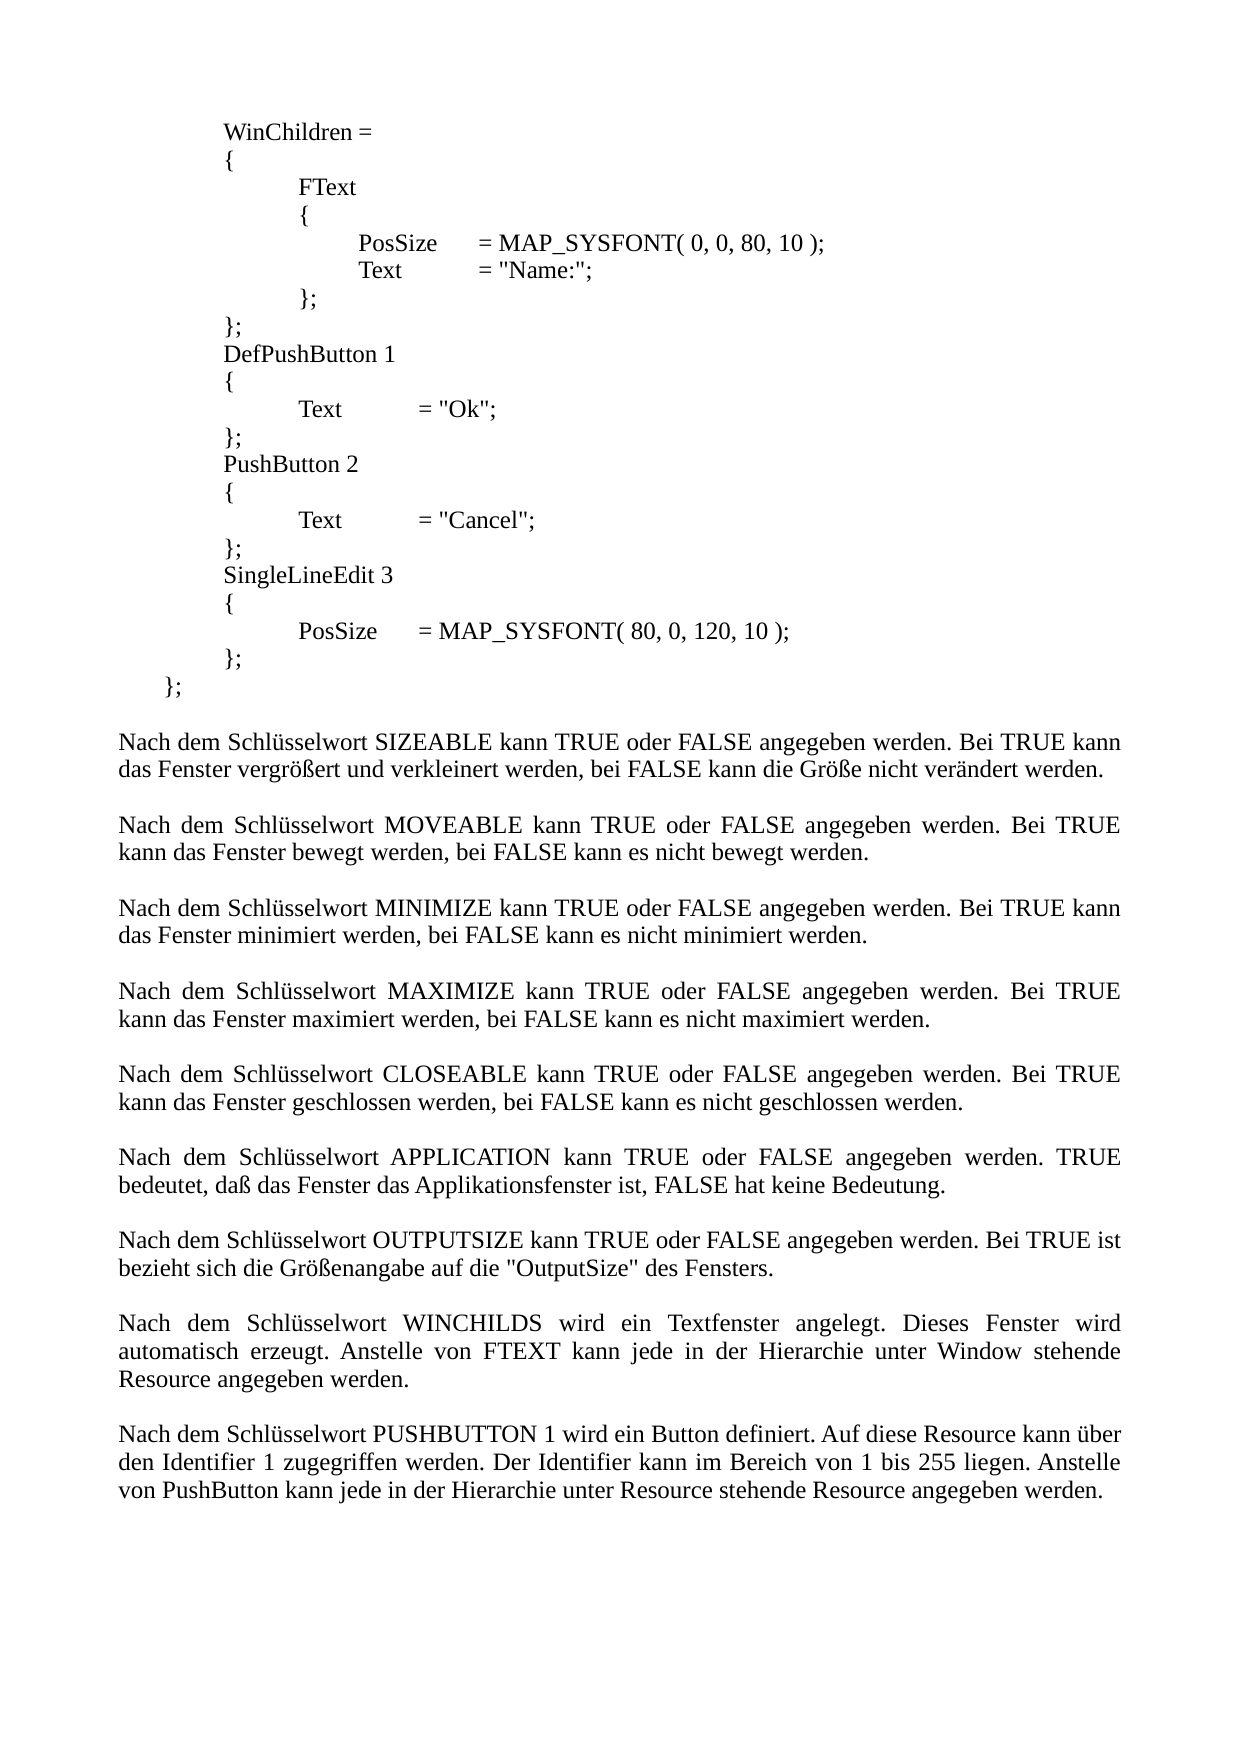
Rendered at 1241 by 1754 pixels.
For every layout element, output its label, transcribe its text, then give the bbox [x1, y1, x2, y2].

list DefPushButton 1 [118, 340, 1122, 367]
list Text = "Cancel"; [118, 506, 1122, 534]
list }; [118, 423, 1122, 451]
list Text = "Ok"; [118, 395, 1122, 423]
list }; [118, 672, 1122, 700]
list PosSize = MAP_SYSFONT( 80, 0, 120, 10 ); [118, 617, 1122, 644]
list }; [118, 644, 1122, 672]
list PushButton 2 [118, 451, 1122, 478]
list PosSize = MAP_SYSFONT( 0, 0, 80, 10 ); [118, 229, 1122, 257]
list { [118, 478, 1122, 506]
text Nach dem Schlüsselwort WINCHILDS wird ein Textfenster angelegt. Dieses Fenster wird automatisch erzeugt. Anstelle von FTEXT kann jede in der Hierarchie unter Window stehende Resource angegeben werden. [118, 1309, 1122, 1393]
text Nach dem Schlüsselwort PUSHBUTTON 1 wird ein Button definiert. Auf diese Resource kann über den Identifier 1 zugegriffen werden. Der Identifier kann im Bereich von 1 bis 255 liegen. Anstelle von PushButton kann jede in der Hierarchie unter Resource stehende Resource angegeben werden. [118, 1420, 1122, 1503]
list Text = "Name:"; [118, 257, 1122, 284]
text Nach dem Schlüsselwort SIZEABLE kann TRUE oder FALSE angegeben werden. Bei TRUE kann das Fenster vergrößert und verkleinert werden, bei FALSE kann die Größe nicht verändert werden. [118, 728, 1122, 783]
text Nach dem Schlüsselwort OUTPUTSIZE kann TRUE oder FALSE angegeben werden. Bei TRUE ist bezieht sich die Größenangabe auf die "OutputSize" des Fensters. [118, 1226, 1122, 1282]
text Nach dem Schlüsselwort MAXIMIZE kann TRUE oder FALSE angegeben werden. Bei TRUE kann das Fenster maximiert werden, bei FALSE kann es nicht maximiert werden. [118, 977, 1122, 1032]
text Nach dem Schlüsselwort MOVEABLE kann TRUE oder FALSE angegeben werden. Bei TRUE kann das Fenster bewegt werden, bei FALSE kann es nicht bewegt werden. [118, 811, 1122, 866]
list FText [118, 173, 1122, 201]
list { [118, 589, 1122, 617]
list { [118, 146, 1122, 173]
list }; [118, 284, 1122, 312]
text Nach dem Schlüsselwort APPLICATION kann TRUE oder FALSE angegeben werden. TRUE bedeutet, daß das Fenster das Applikationsfenster ist, FALSE hat keine Bedeutung. [118, 1143, 1122, 1199]
list SingleLineEdit 3 [118, 561, 1122, 589]
list WinChildren = [118, 118, 1122, 146]
list }; [118, 312, 1122, 340]
list { [118, 201, 1122, 229]
text Nach dem Schlüsselwort MINIMIZE kann TRUE oder FALSE angegeben werden. Bei TRUE kann das Fenster minimiert werden, bei FALSE kann es nicht minimiert werden. [118, 894, 1122, 949]
list }; [118, 534, 1122, 561]
text Nach dem Schlüsselwort CLOSEABLE kann TRUE oder FALSE angegeben werden. Bei TRUE kann das Fenster geschlossen werden, bei FALSE kann es nicht geschlossen werden. [118, 1060, 1122, 1116]
list { [118, 367, 1122, 395]
